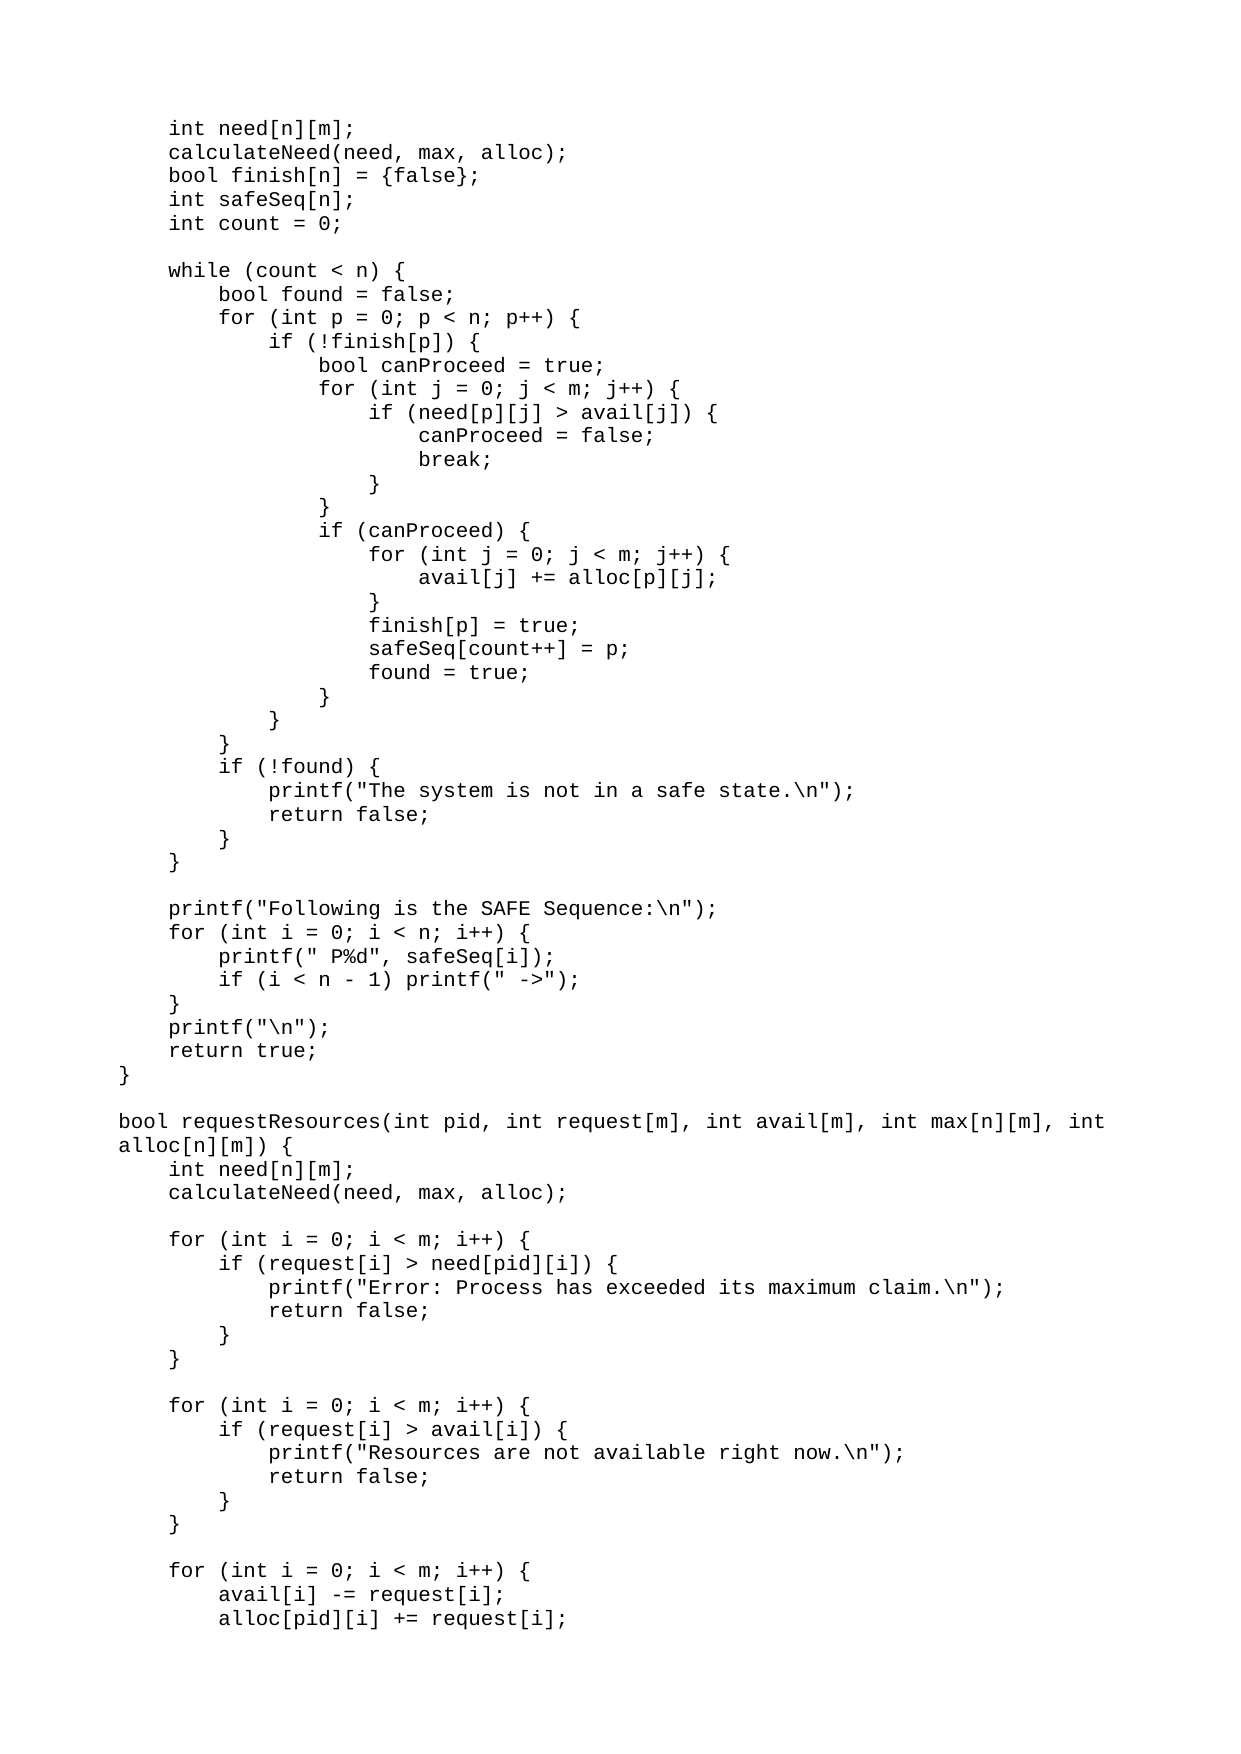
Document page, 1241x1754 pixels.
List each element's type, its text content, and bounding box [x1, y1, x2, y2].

text return true; [118, 1040, 1122, 1064]
text return false; [118, 1300, 1122, 1324]
text safeSeq[count++] = p; [118, 638, 1122, 662]
text alloc[pid][i] += request[i]; [118, 1608, 1122, 1631]
text int count = 0; [118, 213, 1122, 236]
text bool canProceed = true; [118, 354, 1122, 378]
text bool finish[n] = {false}; [118, 165, 1122, 189]
text calculateNeed(need, max, alloc); [118, 142, 1122, 165]
text int need[n][m]; [118, 118, 1122, 142]
text } [118, 686, 1122, 709]
text if (i < n - 1) printf(" ->"); [118, 969, 1122, 993]
text } [118, 1324, 1122, 1348]
text } [118, 733, 1122, 757]
text if (canProceed) { [118, 520, 1122, 544]
text printf("\n"); [118, 1017, 1122, 1040]
text } [118, 1348, 1122, 1371]
text finish[p] = true; [118, 615, 1122, 638]
text printf(" P%d", safeSeq[i]); [118, 946, 1122, 969]
text printf("Following is the SAFE Sequence:\n"); [118, 898, 1122, 922]
text bool found = false; [118, 284, 1122, 307]
text avail[i] -= request[i]; [118, 1584, 1122, 1608]
text } [118, 1064, 1122, 1088]
text return false; [118, 804, 1122, 827]
text printf("Error: Process has exceeded its maximum claim.\n"); [118, 1277, 1122, 1300]
text calculateNeed(need, max, alloc); [118, 1182, 1122, 1206]
text if (request[i] > avail[i]) { [118, 1419, 1122, 1442]
text int safeSeq[n]; [118, 189, 1122, 213]
text for (int i = 0; i < n; i++) { [118, 922, 1122, 946]
text if (!finish[p]) { [118, 331, 1122, 354]
text } [118, 1489, 1122, 1513]
text printf("The system is not in a safe state.\n"); [118, 780, 1122, 804]
text bool requestResources(int pid, int request[m], int avail[m], int max[n][m], int alloc[n][m]) { [118, 1111, 1122, 1158]
text canProceed = false; [118, 426, 1122, 449]
text for (int i = 0; i < m; i++) { [118, 1395, 1122, 1419]
text } [118, 827, 1122, 851]
text } [118, 496, 1122, 520]
text for (int i = 0; i < m; i++) { [118, 1229, 1122, 1253]
text break; [118, 449, 1122, 473]
text } [118, 709, 1122, 733]
text } [118, 993, 1122, 1017]
text int need[n][m]; [118, 1158, 1122, 1182]
text } [118, 591, 1122, 615]
text while (count < n) { [118, 260, 1122, 284]
text } [118, 1513, 1122, 1537]
text for (int i = 0; i < m; i++) { [118, 1561, 1122, 1584]
text return false; [118, 1466, 1122, 1489]
text } [118, 851, 1122, 875]
text if (need[p][j] > avail[j]) { [118, 402, 1122, 426]
text for (int j = 0; j < m; j++) { [118, 378, 1122, 402]
text avail[j] += alloc[p][j]; [118, 567, 1122, 591]
text if (!found) { [118, 757, 1122, 780]
text for (int p = 0; p < n; p++) { [118, 307, 1122, 331]
text if (request[i] > need[pid][i]) { [118, 1253, 1122, 1277]
text printf("Resources are not available right now.\n"); [118, 1442, 1122, 1466]
text } [118, 473, 1122, 496]
text for (int j = 0; j < m; j++) { [118, 544, 1122, 567]
text found = true; [118, 662, 1122, 686]
